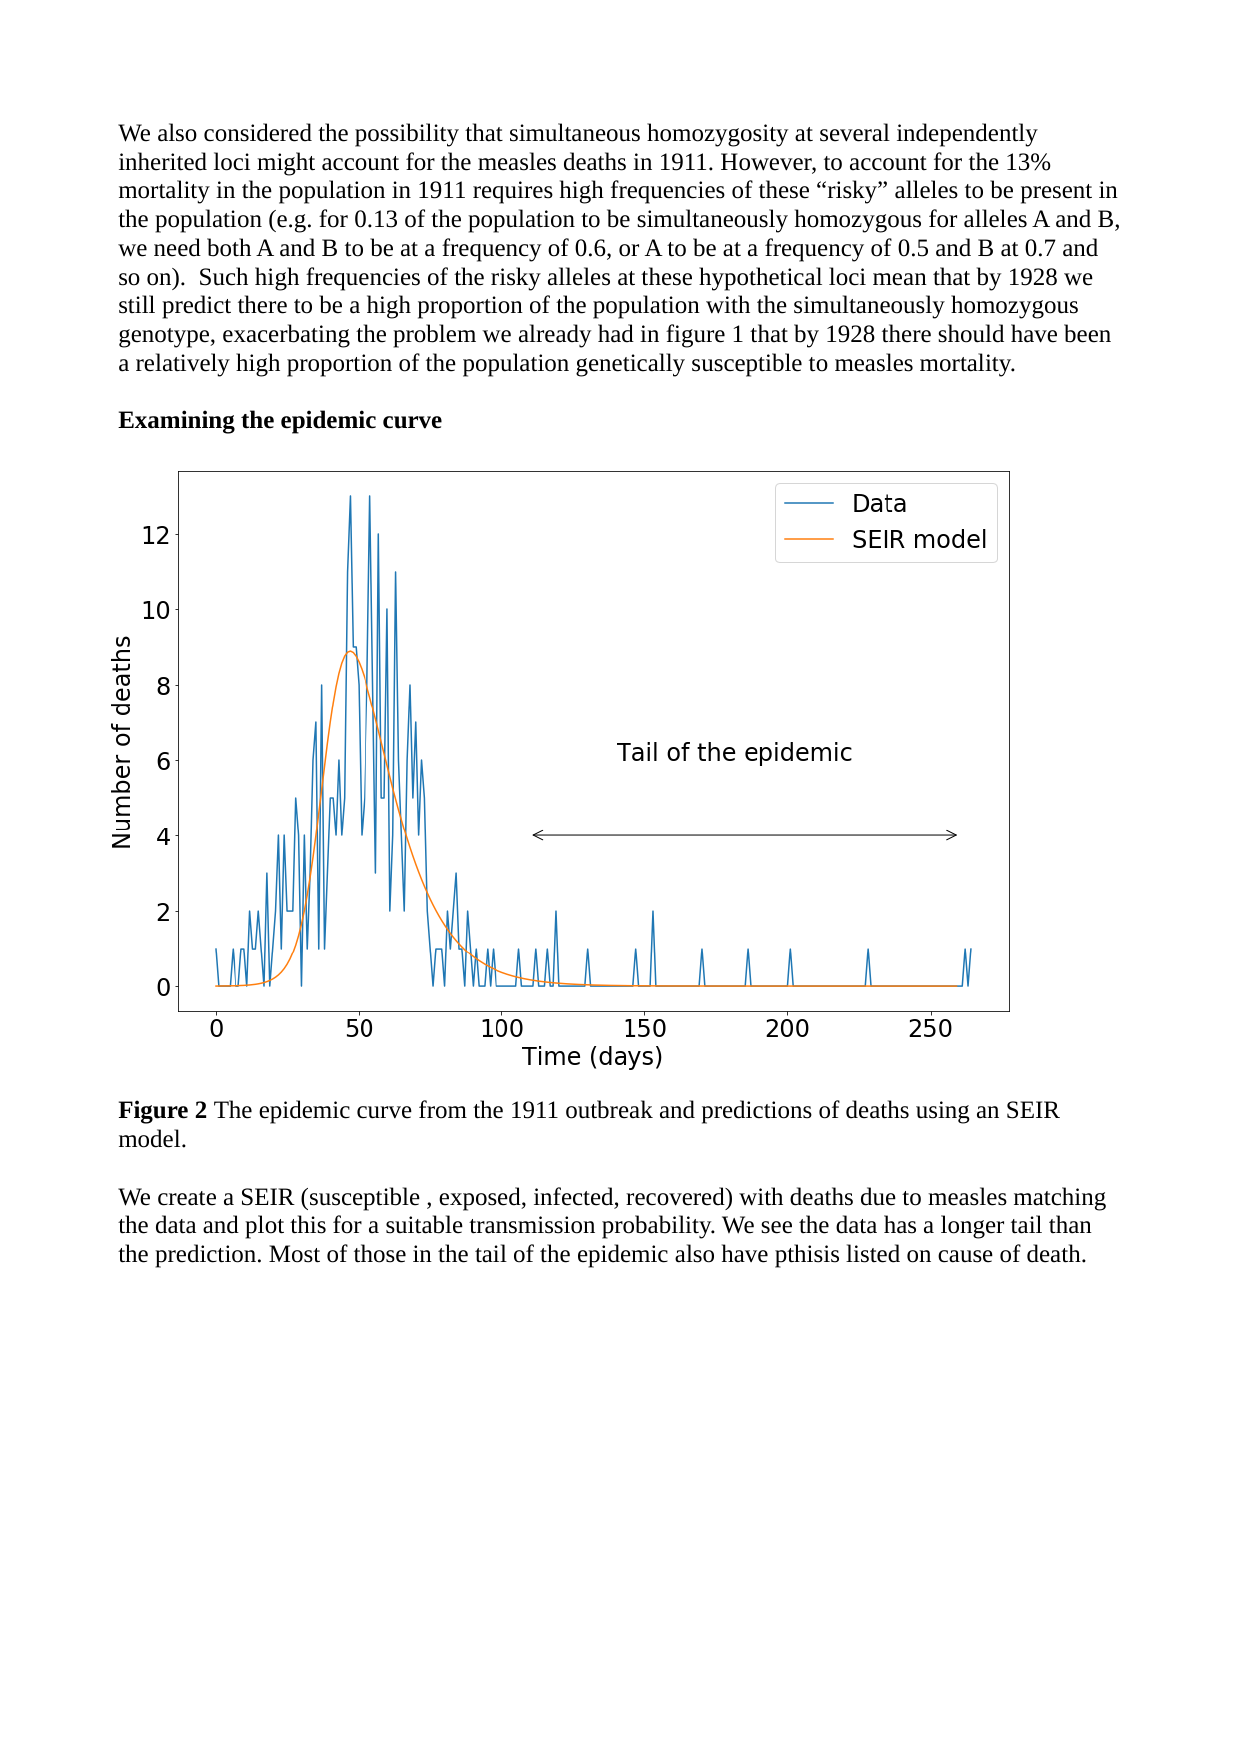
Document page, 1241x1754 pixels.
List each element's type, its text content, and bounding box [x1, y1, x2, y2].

text We create a SEIR (susceptible , exposed, infected, recovered) with deaths due to measles matching the data and plot this for a suitable transmission probability. We see the data has a longer tail than the prediction. Most of those in the tail of the epidemic also have pthisis listed on cause of death. [118, 1182, 1122, 1268]
text Examining the epidemic curve [118, 406, 1122, 434]
picture [105, 461, 1018, 1076]
text Figure 2 The epidemic curve from the 1911 outbreak and predictions of deaths using an SEIR model. [118, 1096, 1122, 1153]
text We also considered the possibility that simultaneous homozygosity at several independently inherited loci might account for the measles deaths in 1911. However, to account for the 13% mortality in the population in 1911 requires high frequencies of these “risky” alleles to be present in the population (e.g. for 0.13 of the population to be simultaneously homozygous for alleles A and B, we need both A and B to be at a frequency of 0.6, or A to be at a frequency of 0.5 and B at 0.7 and so on). Such high frequencies of the risky alleles at these hypothetical loci mean that by 1928 we still predict there to be a high proportion of the population with the simultaneously homozygous genotype, exacerbating the problem we already had in figure 1 that by 1928 there should have been a relatively high proportion of the population genetically susceptible to measles mortality. [118, 118, 1122, 377]
